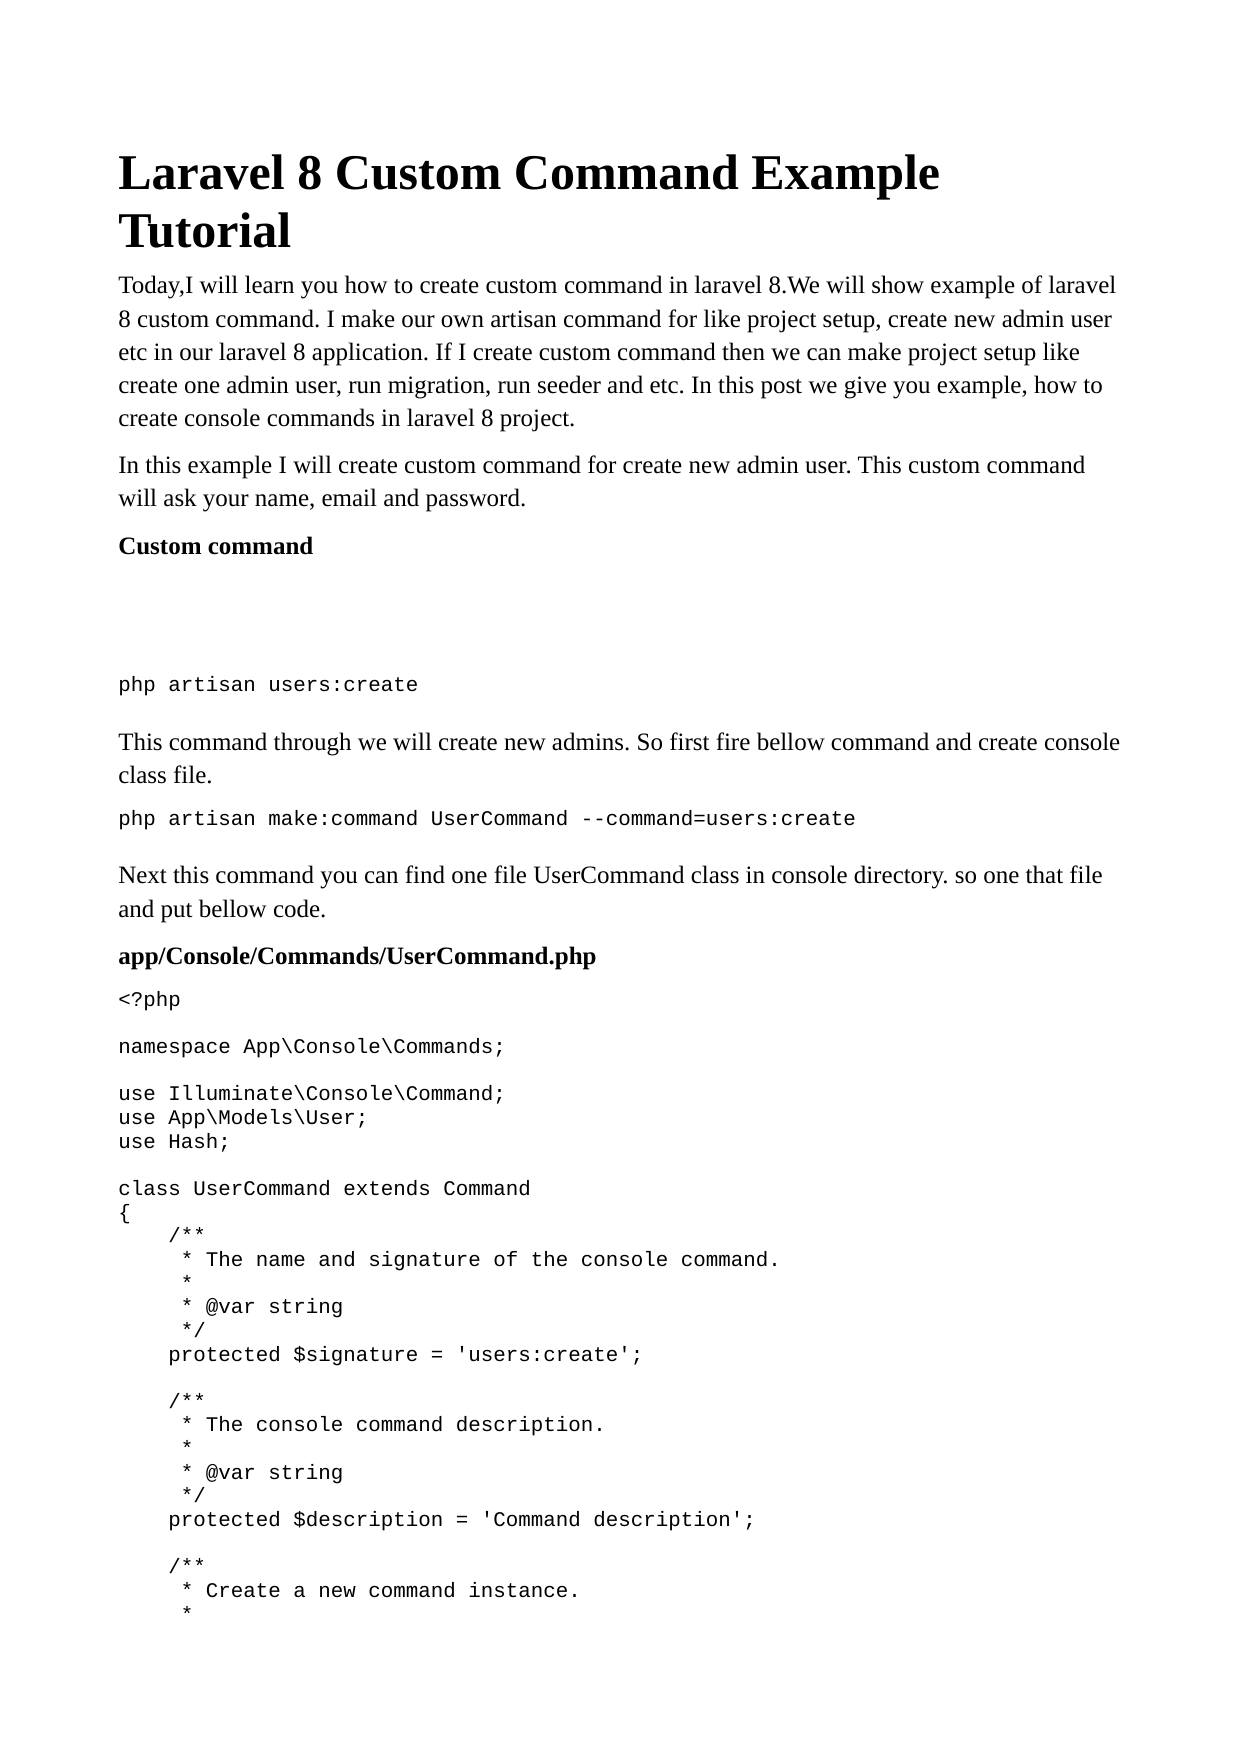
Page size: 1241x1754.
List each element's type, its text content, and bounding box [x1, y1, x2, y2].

text php artisan make:command UserCommand --command=users:create [118, 807, 1122, 831]
text * Create a new command instance. [118, 1580, 1122, 1604]
text * [118, 1604, 1122, 1627]
text */ [118, 1485, 1122, 1509]
subtitle Laravel 8 Custom Command Example Tutorial [118, 143, 1122, 258]
text /** [118, 1391, 1122, 1414]
text Next this command you can find one file UserCommand class in console directory. so one that file and put bellow code. [118, 861, 1122, 922]
text Today,I will learn you how to create custom command in laravel 8.We will show example of laravel 8 custom command. I make our own artisan command for like project setup, create new admin user etc in our laravel 8 application. If I create custom command then we can make project setup like create one admin user, run migration, run seeder and etc. In this post we give you example, how to create console commands in laravel 8 project. [118, 271, 1122, 431]
text protected $description = 'Command description'; [118, 1509, 1122, 1533]
text * The name and signature of the console command. [118, 1249, 1122, 1273]
text use Illuminate\Console\Command; [118, 1083, 1122, 1107]
text This command through we will create new admins. So first fire bellow command and create console class file. [118, 727, 1122, 789]
text /** [118, 1225, 1122, 1249]
text use App\Models\User; [118, 1107, 1122, 1131]
text */ [118, 1320, 1122, 1343]
text use Hash; [118, 1131, 1122, 1154]
text namespace App\Console\Commands; [118, 1036, 1122, 1060]
text * @var string [118, 1462, 1122, 1485]
text In this example I will create custom command for create new admin user. This custom command will ask your name, email and password. [118, 450, 1122, 512]
text app/Console/Commands/UserCommand.php [118, 941, 1122, 970]
text * @var string [118, 1296, 1122, 1320]
text { [118, 1202, 1122, 1225]
text * [118, 1273, 1122, 1296]
text Custom command [118, 531, 1122, 560]
text * [118, 1438, 1122, 1462]
text php artisan users:create [118, 674, 1122, 697]
text <?php [118, 989, 1122, 1012]
text protected $signature = 'users:create'; [118, 1343, 1122, 1367]
text * The console command description. [118, 1414, 1122, 1438]
text /** [118, 1556, 1122, 1580]
text class UserCommand extends Command [118, 1178, 1122, 1202]
